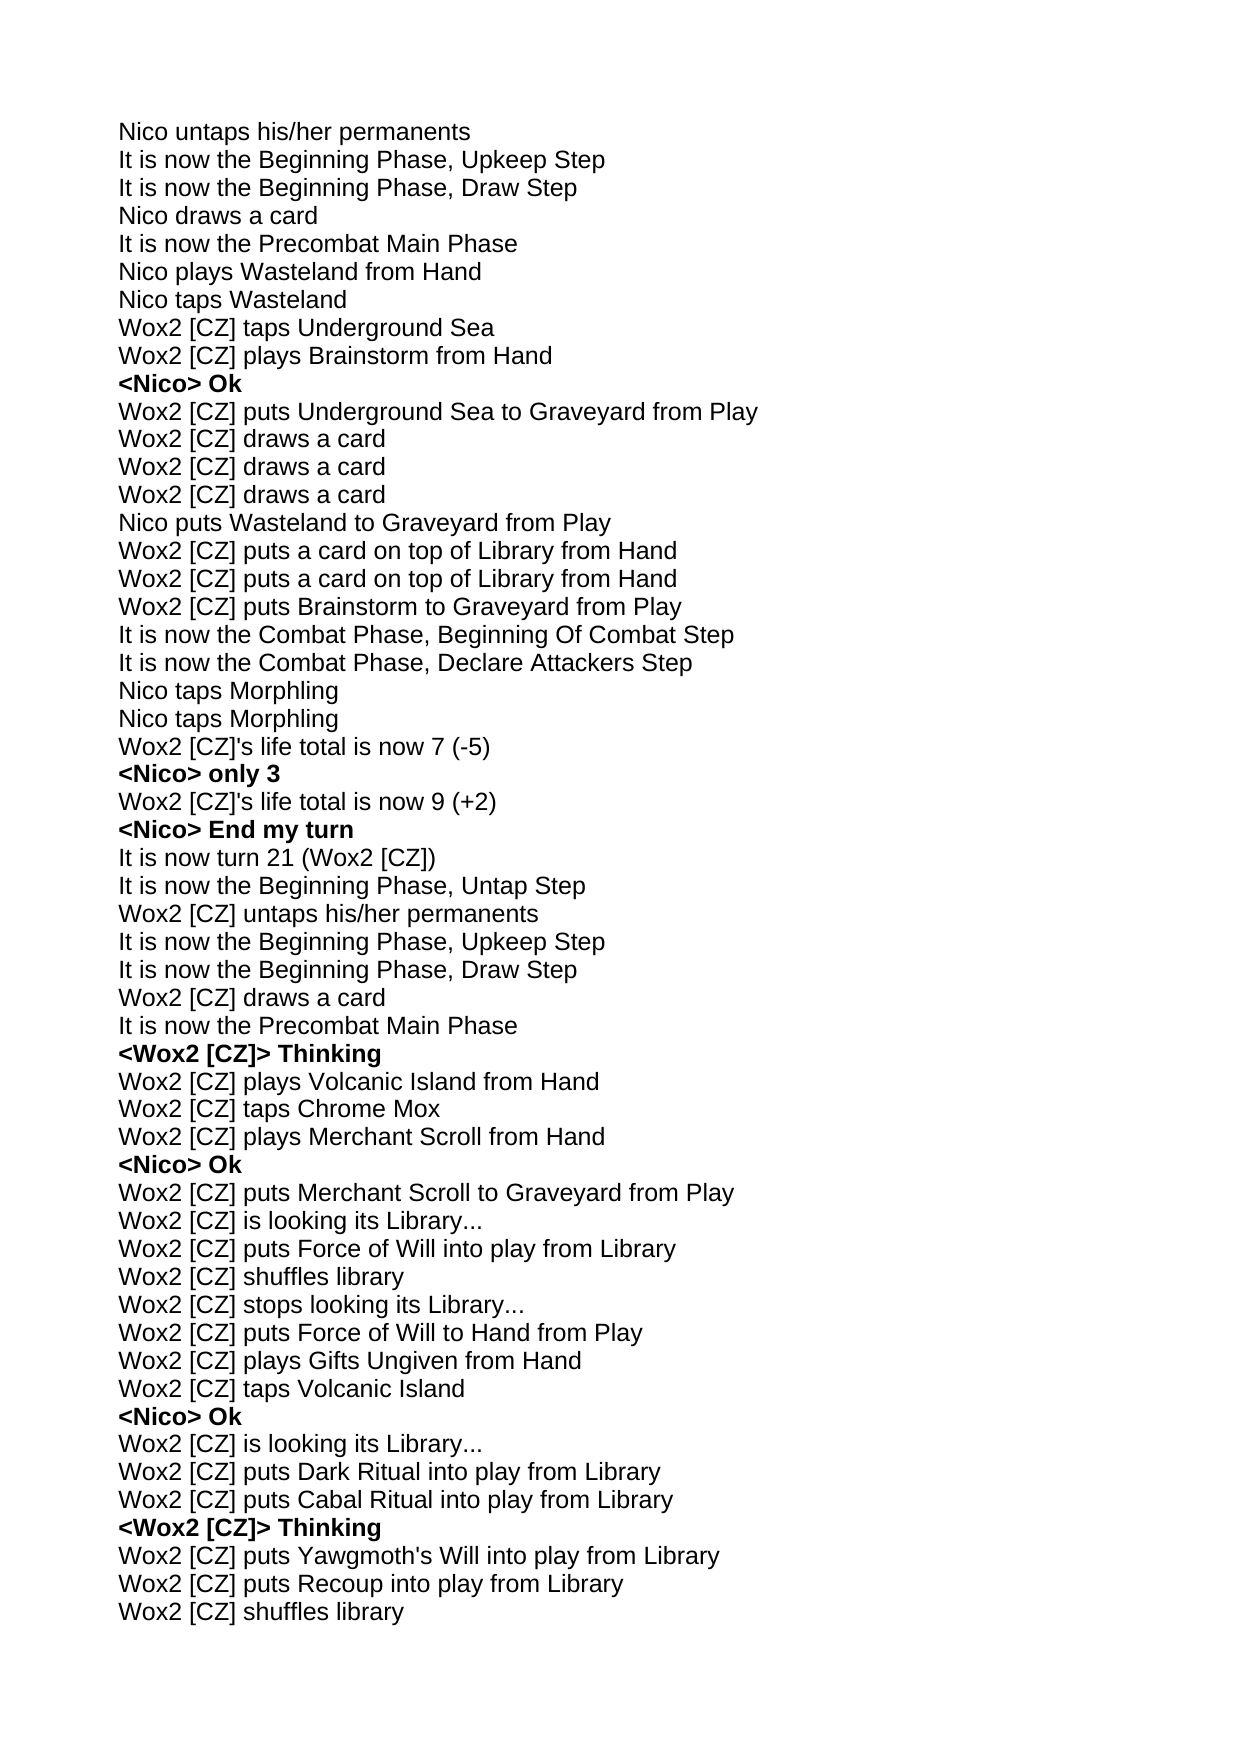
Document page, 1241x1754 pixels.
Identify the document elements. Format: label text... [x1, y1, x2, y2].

text <Nico> Ok [118, 369, 1122, 397]
text <Wox2 [CZ]> Thinking [118, 1514, 1122, 1542]
text Nico plays Wasteland from Hand [118, 258, 1122, 286]
text Wox2 [CZ] puts Dark Ritual into play from Library [118, 1458, 1122, 1486]
text Wox2 [CZ] untaps his/her permanents [118, 900, 1122, 928]
text Wox2 [CZ] plays Brainstorm from Hand [118, 341, 1122, 369]
text It is now the Combat Phase, Declare Attackers Step [118, 648, 1122, 676]
text Nico taps Morphling [118, 704, 1122, 732]
text Wox2 [CZ] puts Force of Will to Hand from Play [118, 1318, 1122, 1346]
text <Nico> End my turn [118, 816, 1122, 844]
text Wox2 [CZ] plays Gifts Ungiven from Hand [118, 1346, 1122, 1374]
text Wox2 [CZ] puts Yawgmoth's Will into play from Library [118, 1542, 1122, 1570]
text Wox2 [CZ]'s life total is now 9 (+2) [118, 788, 1122, 816]
text It is now the Combat Phase, Beginning Of Combat Step [118, 621, 1122, 648]
text Wox2 [CZ] puts Brainstorm to Graveyard from Play [118, 593, 1122, 621]
text It is now the Beginning Phase, Upkeep Step [118, 928, 1122, 956]
text It is now the Precombat Main Phase [118, 1011, 1122, 1039]
text Wox2 [CZ] puts Recoup into play from Library [118, 1570, 1122, 1598]
text Wox2 [CZ] draws a card [118, 481, 1122, 509]
text Wox2 [CZ] draws a card [118, 453, 1122, 481]
text It is now the Precombat Main Phase [118, 230, 1122, 258]
text <Nico> only 3 [118, 760, 1122, 788]
text Wox2 [CZ] plays Volcanic Island from Hand [118, 1067, 1122, 1095]
text Wox2 [CZ] is looking its Library... [118, 1207, 1122, 1235]
text It is now the Beginning Phase, Untap Step [118, 872, 1122, 900]
text Wox2 [CZ]'s life total is now 7 (-5) [118, 732, 1122, 760]
text Wox2 [CZ] draws a card [118, 425, 1122, 453]
text Wox2 [CZ] puts a card on top of Library from Hand [118, 565, 1122, 593]
text <Nico> Ok [118, 1151, 1122, 1179]
text Wox2 [CZ] taps Underground Sea [118, 313, 1122, 341]
text Wox2 [CZ] draws a card [118, 983, 1122, 1011]
text Wox2 [CZ] taps Chrome Mox [118, 1095, 1122, 1123]
text Wox2 [CZ] puts Force of Will into play from Library [118, 1235, 1122, 1263]
text Wox2 [CZ] shuffles library [118, 1598, 1122, 1626]
text Nico taps Morphling [118, 676, 1122, 704]
text It is now the Beginning Phase, Draw Step [118, 956, 1122, 983]
text Wox2 [CZ] is looking its Library... [118, 1430, 1122, 1458]
text Wox2 [CZ] puts Merchant Scroll to Graveyard from Play [118, 1179, 1122, 1207]
text Wox2 [CZ] taps Volcanic Island [118, 1374, 1122, 1402]
text Nico draws a card [118, 202, 1122, 230]
text Wox2 [CZ] plays Merchant Scroll from Hand [118, 1123, 1122, 1151]
text Nico untaps his/her permanents [118, 118, 1122, 146]
text Wox2 [CZ] shuffles library [118, 1263, 1122, 1291]
text It is now turn 21 (Wox2 [CZ]) [118, 844, 1122, 872]
text Wox2 [CZ] puts Underground Sea to Graveyard from Play [118, 397, 1122, 425]
text Wox2 [CZ] puts a card on top of Library from Hand [118, 537, 1122, 565]
text Wox2 [CZ] stops looking its Library... [118, 1291, 1122, 1318]
text Nico puts Wasteland to Graveyard from Play [118, 509, 1122, 537]
text Wox2 [CZ] puts Cabal Ritual into play from Library [118, 1486, 1122, 1514]
text <Wox2 [CZ]> Thinking [118, 1039, 1122, 1067]
text It is now the Beginning Phase, Upkeep Step [118, 146, 1122, 174]
text It is now the Beginning Phase, Draw Step [118, 174, 1122, 202]
text <Nico> Ok [118, 1402, 1122, 1430]
text Nico taps Wasteland [118, 286, 1122, 313]
